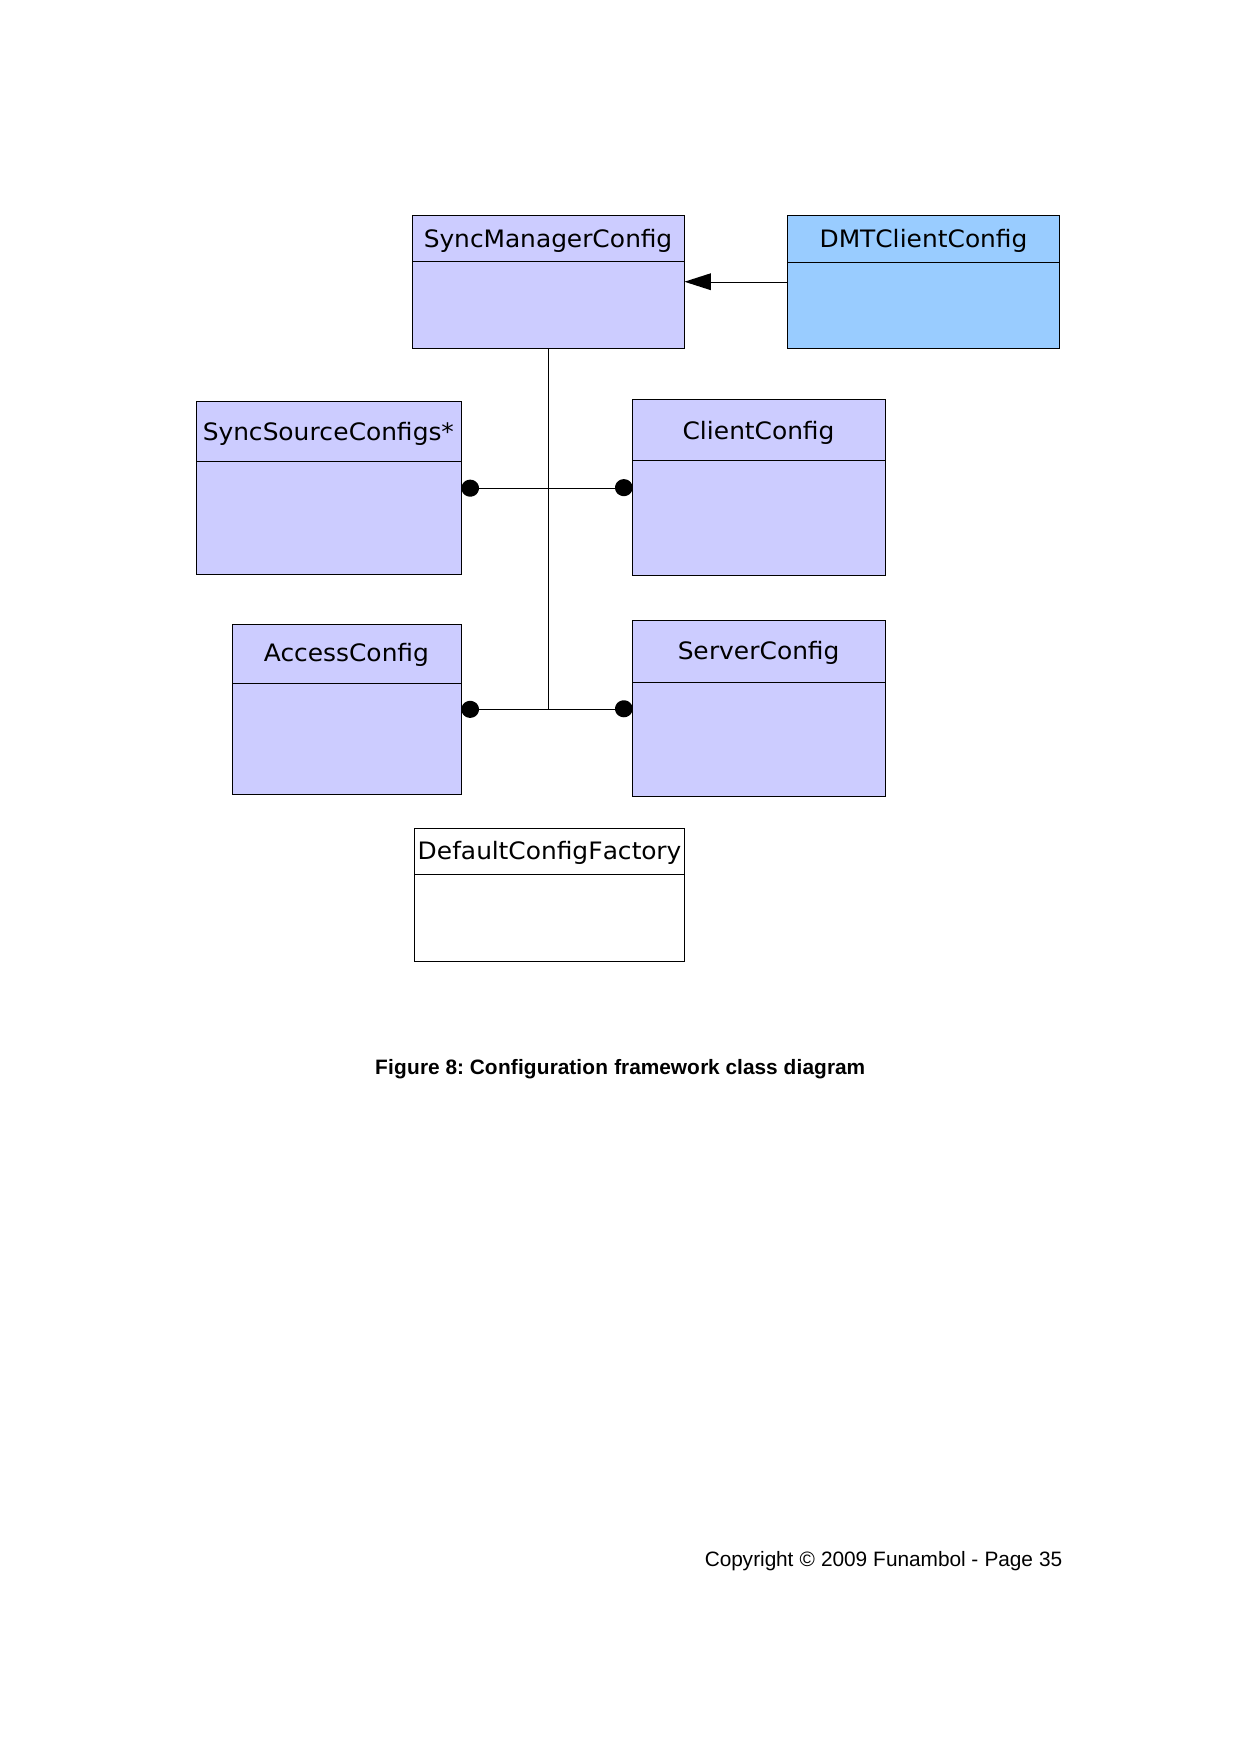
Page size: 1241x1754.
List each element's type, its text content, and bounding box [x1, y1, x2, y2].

text [179, 177, 1061, 202]
text [179, 1079, 1061, 1516]
text Figure 8: Configuration framework class diagram [179, 202, 1061, 1079]
